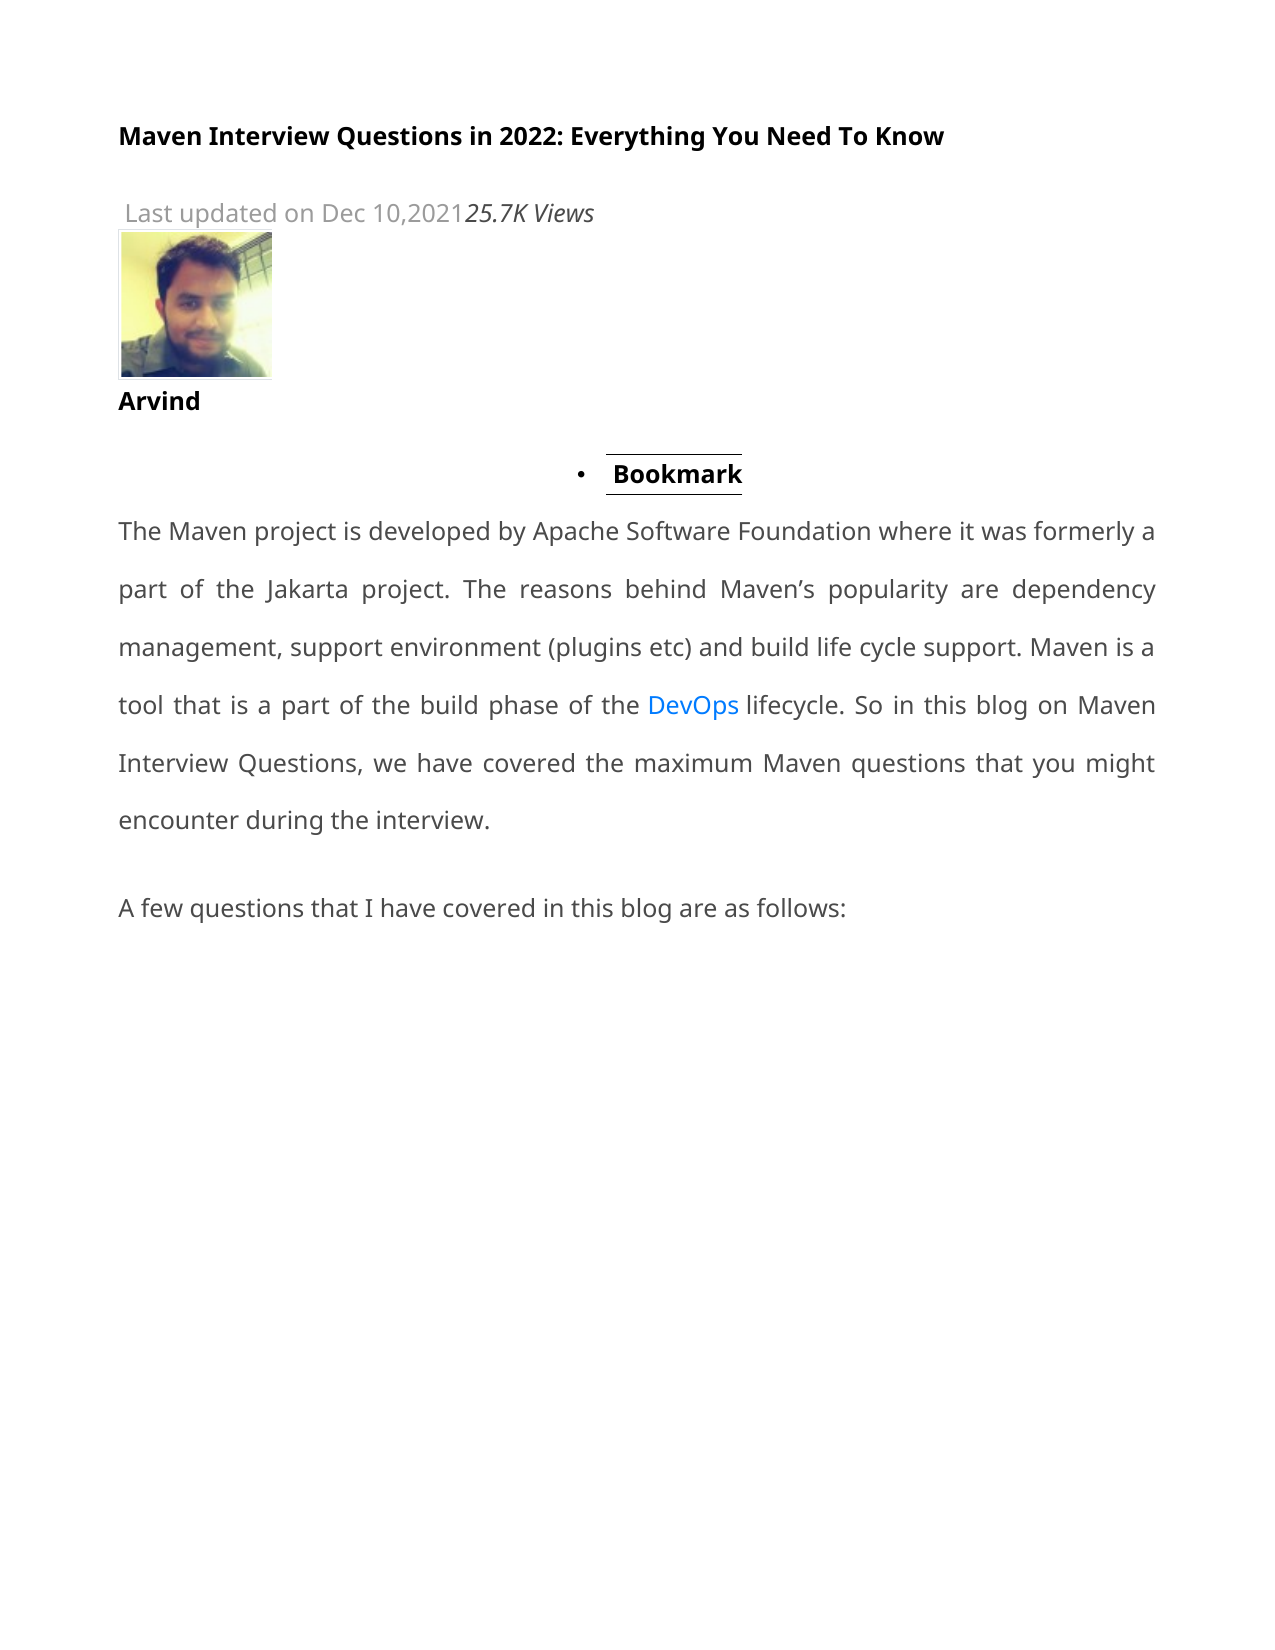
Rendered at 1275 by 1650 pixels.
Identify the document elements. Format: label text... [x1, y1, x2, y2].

text The Maven project is developed by Apache Software Foundation where it was formerly a part of the Jakarta project. The reasons behind Maven’s popularity are dependency management, support environment (plugins etc) and build life cycle support. Maven is a tool that is a part of the build phase of the DevOps lifecycle. So in this blog on Maven Interview Questions, we have covered the maximum Maven questions that you might encounter during the interview. [118, 514, 1157, 837]
picture [121, 232, 272, 377]
list Bookmark [162, 454, 1157, 494]
text Arvind [118, 383, 1157, 418]
text Last updated on Dec 10,202125.7K Views [118, 195, 1157, 229]
text A few questions that I have covered in this blog are as follows: [118, 890, 1157, 924]
subtitle Maven Interview Questions in 2022: Everything You Need To Know [118, 118, 1157, 152]
